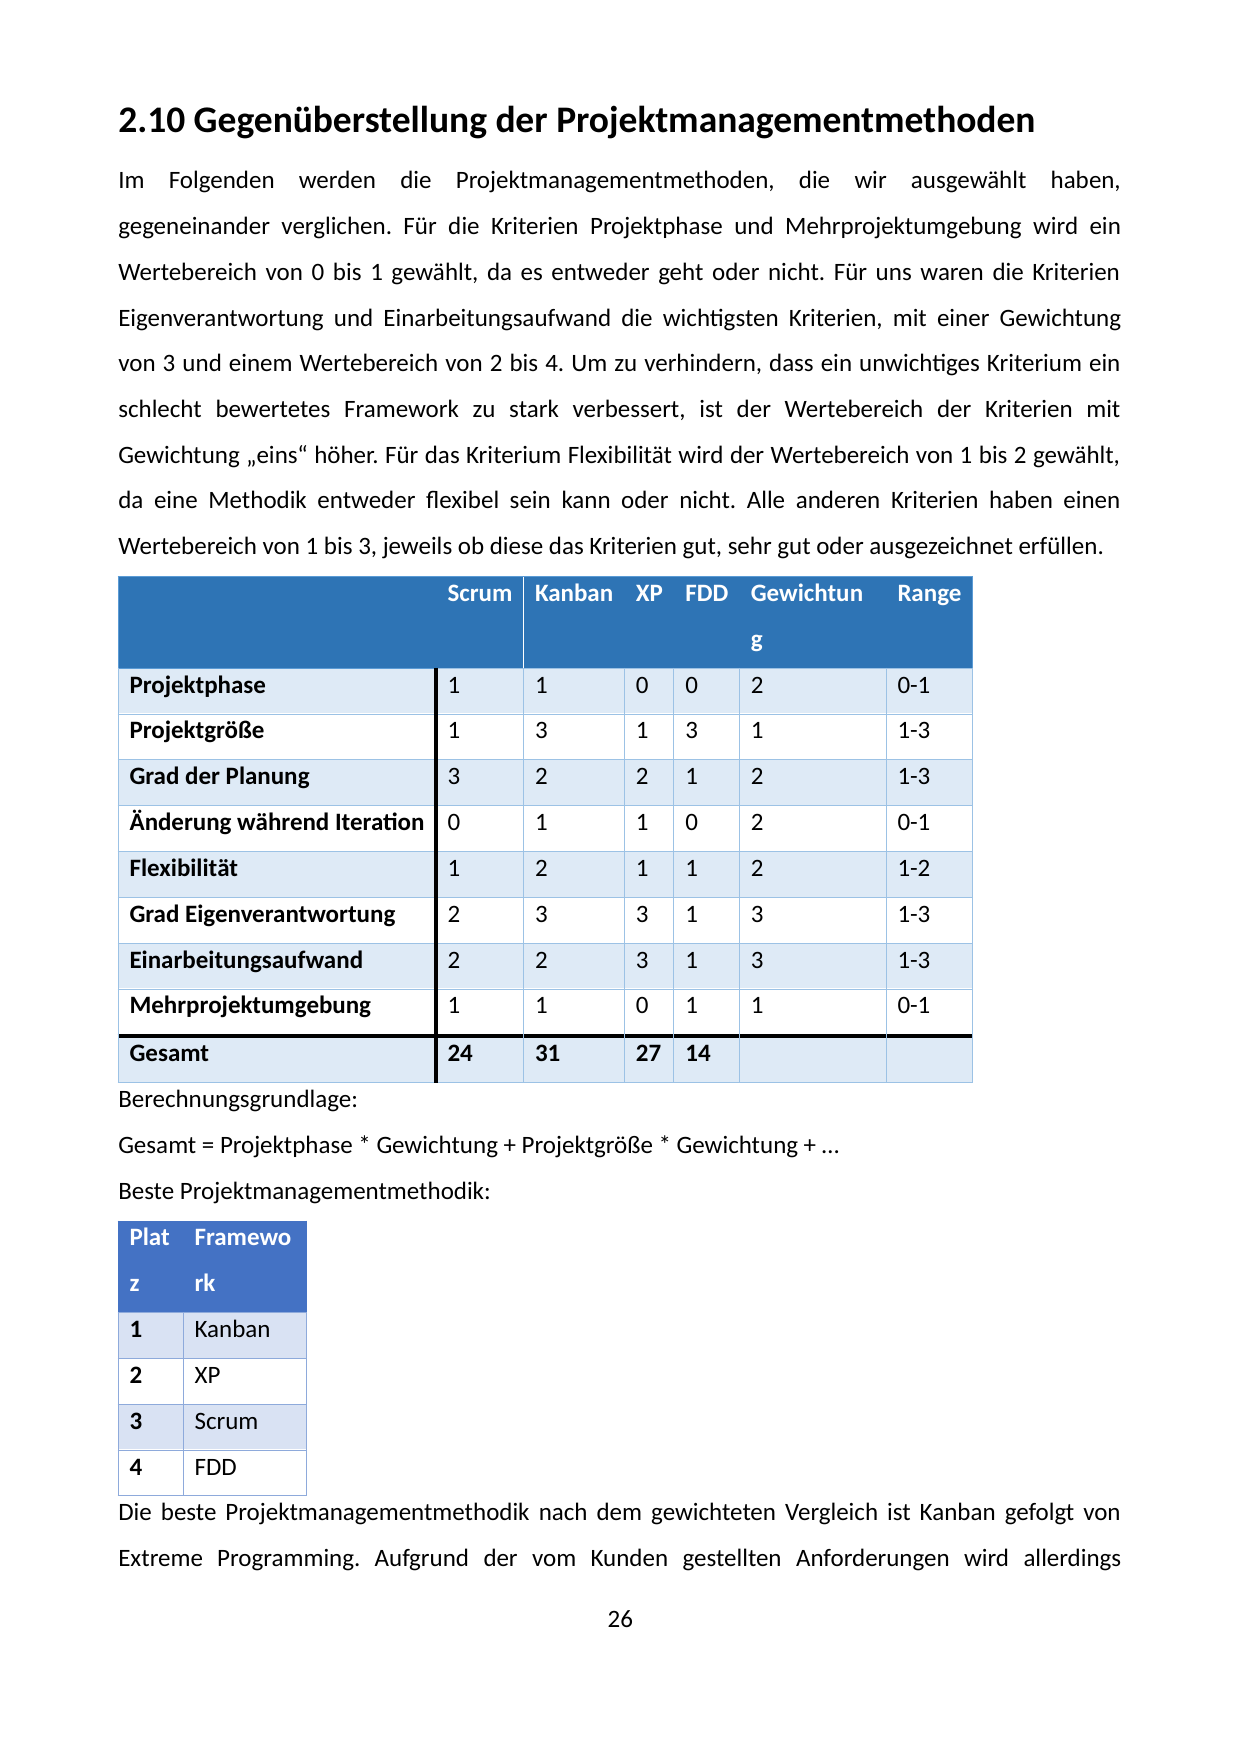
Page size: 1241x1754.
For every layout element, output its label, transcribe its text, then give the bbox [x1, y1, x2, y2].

table_cell 1 [674, 944, 739, 988]
table_cell 0 [625, 990, 673, 1034]
table_cell FDD [184, 1451, 306, 1495]
table_cell 1-3 [887, 715, 972, 759]
table_cell Projektgröße [119, 715, 434, 759]
table_cell 1 [524, 806, 624, 851]
table_cell 4 [119, 1451, 183, 1495]
table_cell 2 [119, 1359, 183, 1404]
table_cell 2 [524, 760, 624, 805]
table_cell 1-3 [887, 944, 972, 988]
table_cell [887, 1038, 972, 1082]
table_cell Flexibilität [119, 852, 434, 897]
table_cell 14 [674, 1038, 739, 1082]
table_cell 0 [438, 806, 523, 851]
table_cell Mehrprojektumgebung [119, 990, 434, 1034]
table_cell 3 [524, 898, 624, 943]
table_cell 27 [625, 1038, 673, 1082]
table_cell 2 [740, 806, 886, 851]
table_header Scrum [436, 577, 523, 668]
text Im Folgenden werden die Projektmanagementmethoden, die wir ausgewählt haben, gegeneinander verglichen. Für die Kriterien Projektphase und Mehrprojektumgebung wird ein Wertebereich von 0 bis 1 gewählt, da es entweder geht oder nicht. Für uns waren die Kriterien Eigenverantwortung und Einarbeitungsaufwand die wichtigsten Kriterien, mit einer Gewichtung von 3 und einem Wertebereich von 2 bis 4. Um zu verhindern, dass ein unwichtiges Kriterium ein schlecht bewertetes Framework zu stark verbessert, ist der Wertebereich der Kriterien mit Gewichtung „eins“ höher. Für das Kriterium Flexibilität wird der Wertebereich von 1 bis 2 gewählt, da eine Methodik entweder flexibel sein kann oder nicht. Alle anderen Kriterien haben einen Wertebereich von 1 bis 3, jeweils ob diese das Kriterien gut, sehr gut oder ausgezeichnet erfüllen. [118, 164, 1122, 561]
table_cell 2 [524, 852, 624, 897]
table_header Framework [183, 1222, 306, 1312]
table_cell 2 [740, 669, 886, 713]
text Gesamt = Projektphase * Gewichtung + Projektgröße * Gewichtung + … [118, 1129, 1122, 1159]
table_cell 3 [625, 944, 673, 988]
table_cell 2 [625, 760, 673, 805]
table_cell 1-3 [887, 898, 972, 943]
table_cell 2 [438, 898, 523, 943]
table_cell Änderung während Iteration [119, 806, 434, 851]
table_cell 2 [740, 760, 886, 805]
table_cell Projektphase [119, 669, 434, 713]
table_header XP [624, 577, 674, 668]
table_cell 0-1 [887, 806, 972, 851]
table_header Kanban [524, 577, 624, 668]
table_cell 0 [625, 669, 673, 713]
table_cell XP [184, 1359, 306, 1404]
table_header Gewichtung [739, 577, 886, 668]
table_cell 1 [524, 990, 624, 1034]
table_cell Gesamt [119, 1038, 434, 1082]
table_cell 3 [740, 944, 886, 988]
table_cell 31 [524, 1038, 624, 1082]
table_cell 1 [674, 852, 739, 897]
table_cell 1 [740, 990, 886, 1034]
table_cell 0 [674, 806, 739, 851]
table_cell Einarbeitungsaufwand [119, 944, 434, 988]
table_cell 1 [674, 760, 739, 805]
text Beste Projektmanagementmethodik: [118, 1175, 1122, 1205]
table_cell 1-3 [887, 760, 972, 805]
table_cell [740, 1038, 886, 1082]
table_cell 0 [674, 669, 739, 713]
table_cell 3 [740, 898, 886, 943]
table_cell 3 [625, 898, 673, 943]
table_cell 1-2 [887, 852, 972, 897]
table_cell 0-1 [887, 669, 972, 713]
table_header FDD [674, 577, 739, 668]
table_cell 1 [625, 715, 673, 759]
table_cell 1 [524, 669, 624, 713]
table_cell 0-1 [887, 990, 972, 1034]
table_cell 1 [674, 990, 739, 1034]
table_cell 3 [674, 715, 739, 759]
table_cell 3 [438, 760, 523, 805]
table_cell 2 [524, 944, 624, 988]
table_cell 1 [740, 715, 886, 759]
table_cell 1 [438, 852, 523, 897]
table_cell 1 [119, 1313, 183, 1358]
table_cell 1 [438, 715, 523, 759]
table_header [119, 577, 436, 668]
table_cell 1 [438, 669, 523, 713]
table_cell Grad Eigenverantwortung [119, 898, 434, 943]
table_header Range [886, 577, 972, 668]
table_cell 1 [438, 990, 523, 1034]
table_cell 1 [625, 852, 673, 897]
table_cell 3 [119, 1405, 183, 1449]
table_cell Grad der Planung [119, 760, 434, 805]
table_cell 1 [625, 806, 673, 851]
table_cell 24 [438, 1038, 523, 1082]
table_header Platz [119, 1222, 183, 1312]
text Berechnungsgrundlage: [118, 1083, 1122, 1114]
table_cell Kanban [184, 1313, 306, 1358]
table_cell 1 [674, 898, 739, 943]
table_cell Scrum [184, 1405, 306, 1449]
table_cell 3 [524, 715, 624, 759]
subtitle 2.10 Gegenüberstellung der Projektmanagementmethoden [118, 96, 1122, 142]
table_cell 2 [740, 852, 886, 897]
text Die beste Projektmanagementmethodik nach dem gewichteten Vergleich ist Kanban gefolgt von Extreme Programming. Aufgrund der vom Kunden gestellten Anforderungen wird allerdings [118, 1496, 1122, 1573]
table_cell 2 [438, 944, 523, 988]
